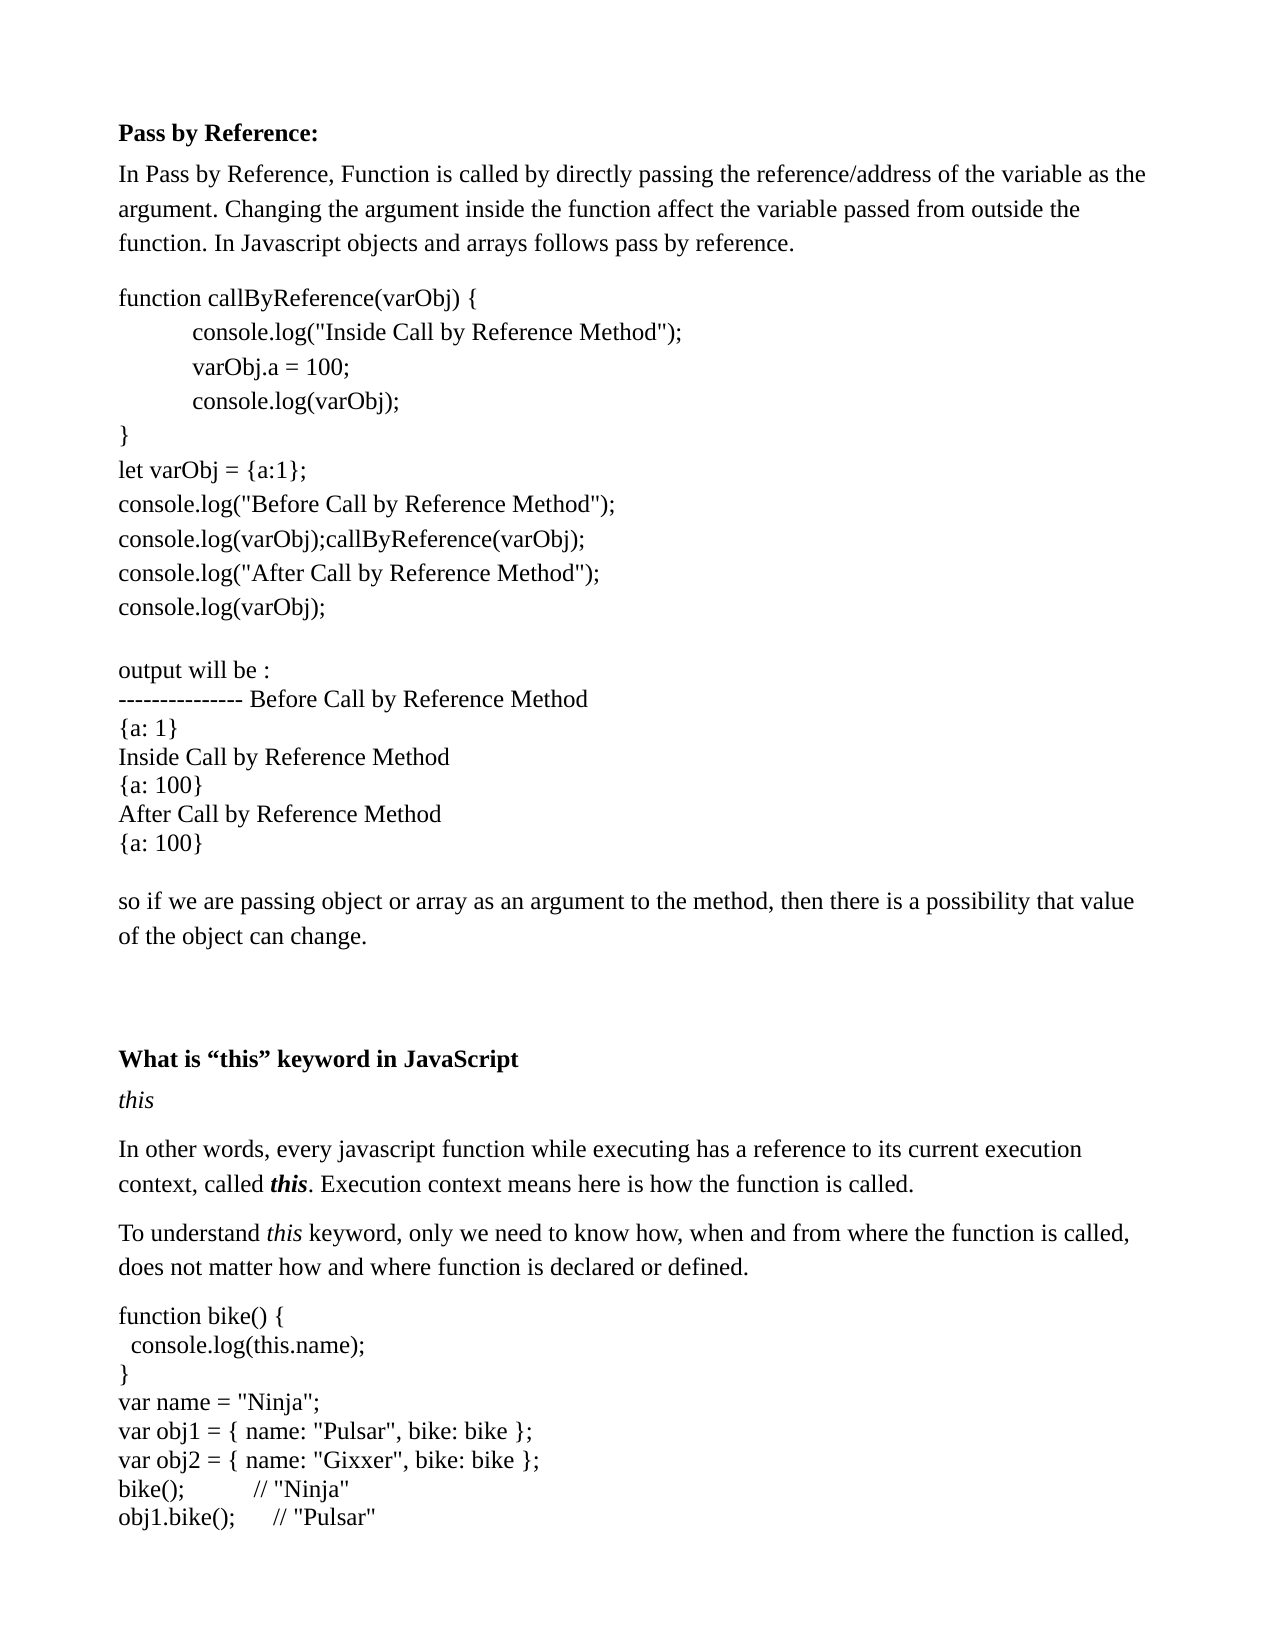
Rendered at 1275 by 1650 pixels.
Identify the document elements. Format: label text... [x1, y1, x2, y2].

text var obj2 = { name: "Gixxer", bike: bike }; [118, 1445, 1157, 1474]
subtitle Pass by Reference: [118, 118, 1157, 147]
text console.log(this.name); [118, 1330, 1157, 1359]
text console.log("Before Call by Reference Method"); [118, 484, 1157, 518]
text obj1.bike(); // "Pulsar" [118, 1502, 1157, 1531]
text To understand this keyword, only we need to know how, when and from where the function is called, does not matter how and where function is declared or defined. [118, 1218, 1157, 1281]
text console.log(varObj); [118, 381, 1157, 415]
text bike(); // "Ninja" [118, 1474, 1157, 1502]
text console.log("Inside Call by Reference Method"); [118, 312, 1157, 346]
text After Call by Reference Method [118, 799, 1157, 828]
text var name = "Ninja"; [118, 1387, 1157, 1416]
text console.log(varObj);callByReference(varObj); [118, 518, 1157, 552]
text var obj1 = { name: "Pulsar", bike: bike }; [118, 1416, 1157, 1445]
text function bike() { [118, 1301, 1157, 1330]
text console.log(varObj); [118, 587, 1157, 621]
text } [118, 1359, 1157, 1387]
text function callByReference(varObj) { [118, 277, 1157, 312]
text In Pass by Reference, Function is called by directly passing the reference/address of the variable as the argument. Changing the argument inside the function affect the variable passed from outside the function. In Javascript objects and arrays follows pass by reference. [118, 159, 1157, 257]
text } [118, 415, 1157, 449]
text Inside Call by Reference Method [118, 742, 1157, 771]
text let varObj = {a:1}; [118, 449, 1157, 484]
text output will be : [118, 656, 1157, 684]
text {a: 100} [118, 771, 1157, 799]
text this [118, 1085, 1157, 1114]
text so if we are passing object or array as an argument to the method, then there is a possibility that value of the object can change. [118, 886, 1157, 949]
subtitle What is “this” keyword in JavaScript [118, 1044, 1157, 1073]
text console.log("After Call by Reference Method"); [118, 552, 1157, 587]
text varObj.a = 100; [118, 346, 1157, 381]
text In other words, every javascript function while executing has a reference to its current execution context, called this. Execution context means here is how the function is called. [118, 1134, 1157, 1197]
text {a: 100} [118, 828, 1157, 857]
text --------------- Before Call by Reference Method [118, 684, 1157, 713]
text {a: 1} [118, 713, 1157, 742]
